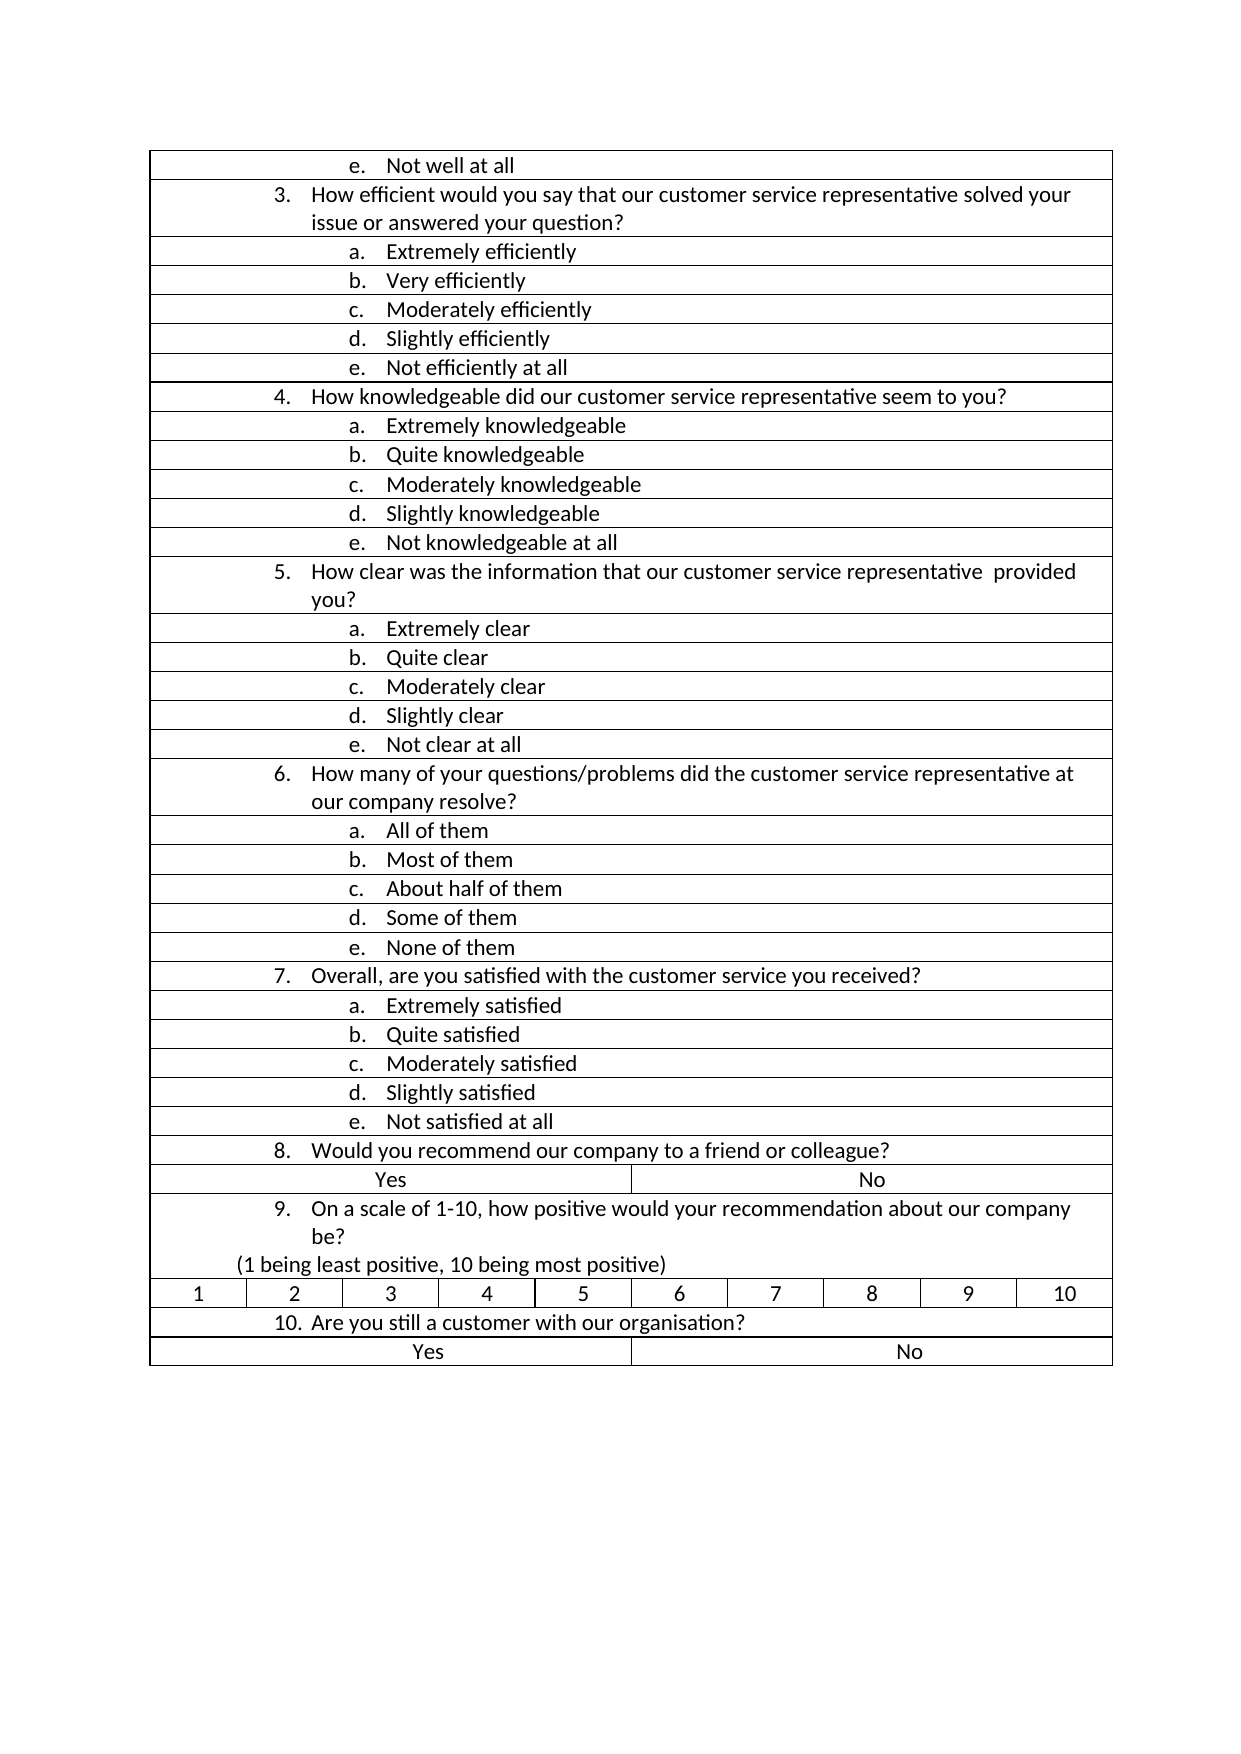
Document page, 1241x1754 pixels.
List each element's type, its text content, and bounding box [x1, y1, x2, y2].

table_cell Moderately satisfied [151, 1049, 1112, 1077]
table_cell Slightly satisfied [151, 1078, 1112, 1106]
table_cell How clear was the information that our customer service representative provided you? [151, 557, 1112, 613]
table_cell Moderately clear [151, 672, 1112, 700]
table_cell Quite satisfied [151, 1020, 1112, 1048]
table_cell 3 [343, 1279, 438, 1307]
table_cell Extremely satisfied [151, 991, 1112, 1019]
table_cell Not satisfied at all [151, 1107, 1112, 1135]
table_cell Yes [151, 1338, 631, 1365]
table_cell 1 [151, 1279, 246, 1307]
table_cell 6 [632, 1279, 727, 1307]
table_cell Would you recommend our company to a friend or colleague? [151, 1136, 1112, 1164]
table_cell Slightly clear [151, 701, 1112, 729]
table_cell No [632, 1338, 1112, 1365]
table_cell 7 [728, 1279, 823, 1307]
table_cell Extremely clear [151, 614, 1112, 642]
table_cell Very efficiently [151, 266, 1112, 294]
table_cell 4 [439, 1279, 534, 1307]
table_cell Not clear at all [151, 730, 1112, 758]
table_cell Not knowledgeable at all [151, 528, 1112, 556]
table_cell Quite knowledgeable [151, 441, 1112, 469]
table_cell Extremely knowledgeable [151, 412, 1112, 439]
table_cell About half of them [151, 875, 1112, 902]
table_cell How knowledgeable did our customer service representative seem to you? [151, 383, 1112, 411]
table_cell Yes [151, 1165, 631, 1193]
table_cell None of them [151, 933, 1112, 961]
table_cell Not well at all [151, 151, 1112, 179]
table_cell Not efficiently at all [151, 354, 1112, 381]
table_cell Moderately knowledgeable [151, 470, 1112, 498]
table_cell No [632, 1165, 1112, 1193]
table_cell How many of your questions/problems did the customer service representative at our company resolve? [151, 759, 1112, 815]
table_cell 2 [247, 1279, 342, 1307]
table_cell Moderately efficiently [151, 295, 1112, 323]
table_cell Slightly knowledgeable [151, 499, 1112, 527]
table_cell All of them [151, 816, 1112, 844]
table_cell Quite clear [151, 643, 1112, 671]
table_cell Some of them [151, 904, 1112, 932]
table_cell Extremely efficiently [151, 237, 1112, 265]
table_cell Most of them [151, 845, 1112, 873]
table_cell On a scale of 1-10, how positive would your recommendation about our company be? (1 being least positive, 10 being most positive) [151, 1194, 1112, 1278]
table_cell 8 [824, 1279, 920, 1307]
table_cell Slightly efficiently [151, 324, 1112, 352]
table_cell 10 [1017, 1279, 1112, 1307]
table_cell Are you still a customer with our organisation? [151, 1308, 1112, 1336]
table_cell How efficient would you say that our customer service representative solved your issue or answered your question? [151, 180, 1112, 236]
table_cell 9 [921, 1279, 1016, 1307]
table_cell Overall, are you satisfied with the customer service you received? [151, 962, 1112, 990]
table_cell 5 [536, 1279, 631, 1307]
